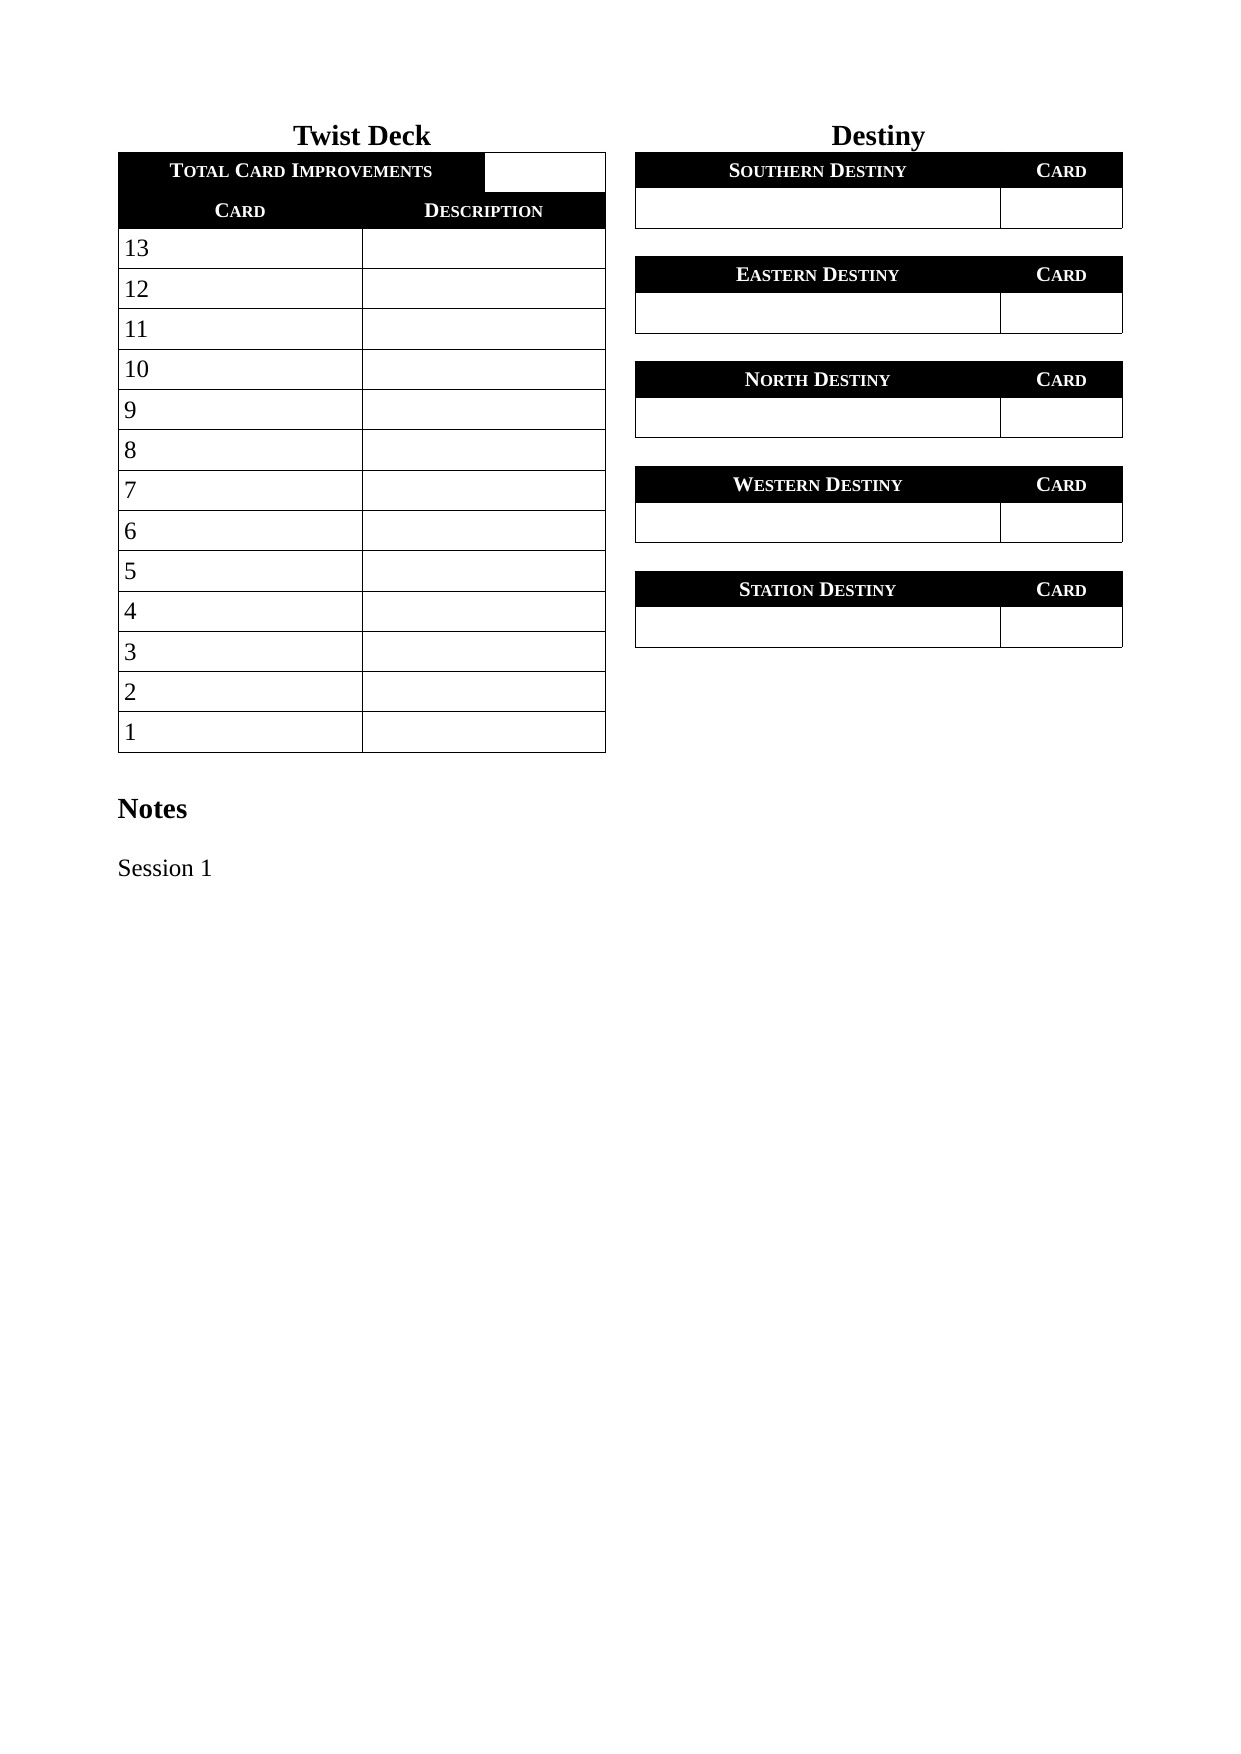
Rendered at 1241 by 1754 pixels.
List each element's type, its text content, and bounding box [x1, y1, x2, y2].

table_cell [636, 503, 1000, 542]
table_header Card [1001, 257, 1122, 292]
table_cell [363, 309, 605, 349]
table_cell [1001, 398, 1122, 437]
text Twist Deck [118, 118, 605, 152]
table_header Card [119, 193, 362, 228]
table_header [485, 153, 605, 192]
table_header Eastern Destiny [636, 257, 1000, 292]
table_cell 2 [119, 672, 362, 711]
table_cell [636, 188, 1000, 228]
table_cell 3 [119, 632, 362, 671]
table_cell [363, 229, 605, 268]
table_header Total Card Improvements [119, 153, 484, 192]
table_cell [1001, 503, 1122, 542]
table_cell [363, 592, 605, 631]
table_cell 5 [119, 551, 362, 591]
table_cell [636, 607, 1000, 647]
table_cell [1001, 293, 1122, 332]
table_cell [636, 293, 1000, 332]
table_cell 13 [119, 229, 362, 268]
table_header Description [363, 193, 605, 228]
table_cell [363, 430, 605, 469]
text Destiny [635, 118, 1122, 152]
table_header Station Destiny [636, 572, 1000, 606]
table_cell [1001, 607, 1122, 647]
table_header Card [1001, 153, 1122, 187]
table_cell [363, 390, 605, 429]
table_cell 6 [119, 511, 362, 550]
table_cell 7 [119, 471, 362, 510]
table_cell 12 [119, 269, 362, 308]
table_cell [636, 398, 1000, 437]
table_cell 1 [119, 712, 362, 752]
table_cell [363, 471, 605, 510]
table_header Card [1001, 572, 1122, 606]
table_cell [363, 511, 605, 550]
table_cell [363, 712, 605, 752]
table_cell [363, 672, 605, 711]
table_cell [363, 269, 605, 308]
table_cell 11 [119, 309, 362, 349]
table_cell [363, 632, 605, 671]
table_cell [363, 350, 605, 389]
table_header Southern Destiny [636, 153, 1000, 187]
table_header Card [1001, 467, 1122, 502]
table_cell [1001, 188, 1122, 228]
table_cell [363, 551, 605, 591]
table_cell 9 [119, 390, 362, 429]
table_header Western Destiny [636, 467, 1000, 502]
table_cell 4 [119, 592, 362, 631]
table_header Card [1001, 362, 1122, 397]
table_cell 8 [119, 430, 362, 469]
table_cell 10 [119, 350, 362, 389]
table_header North Destiny [636, 362, 1000, 397]
